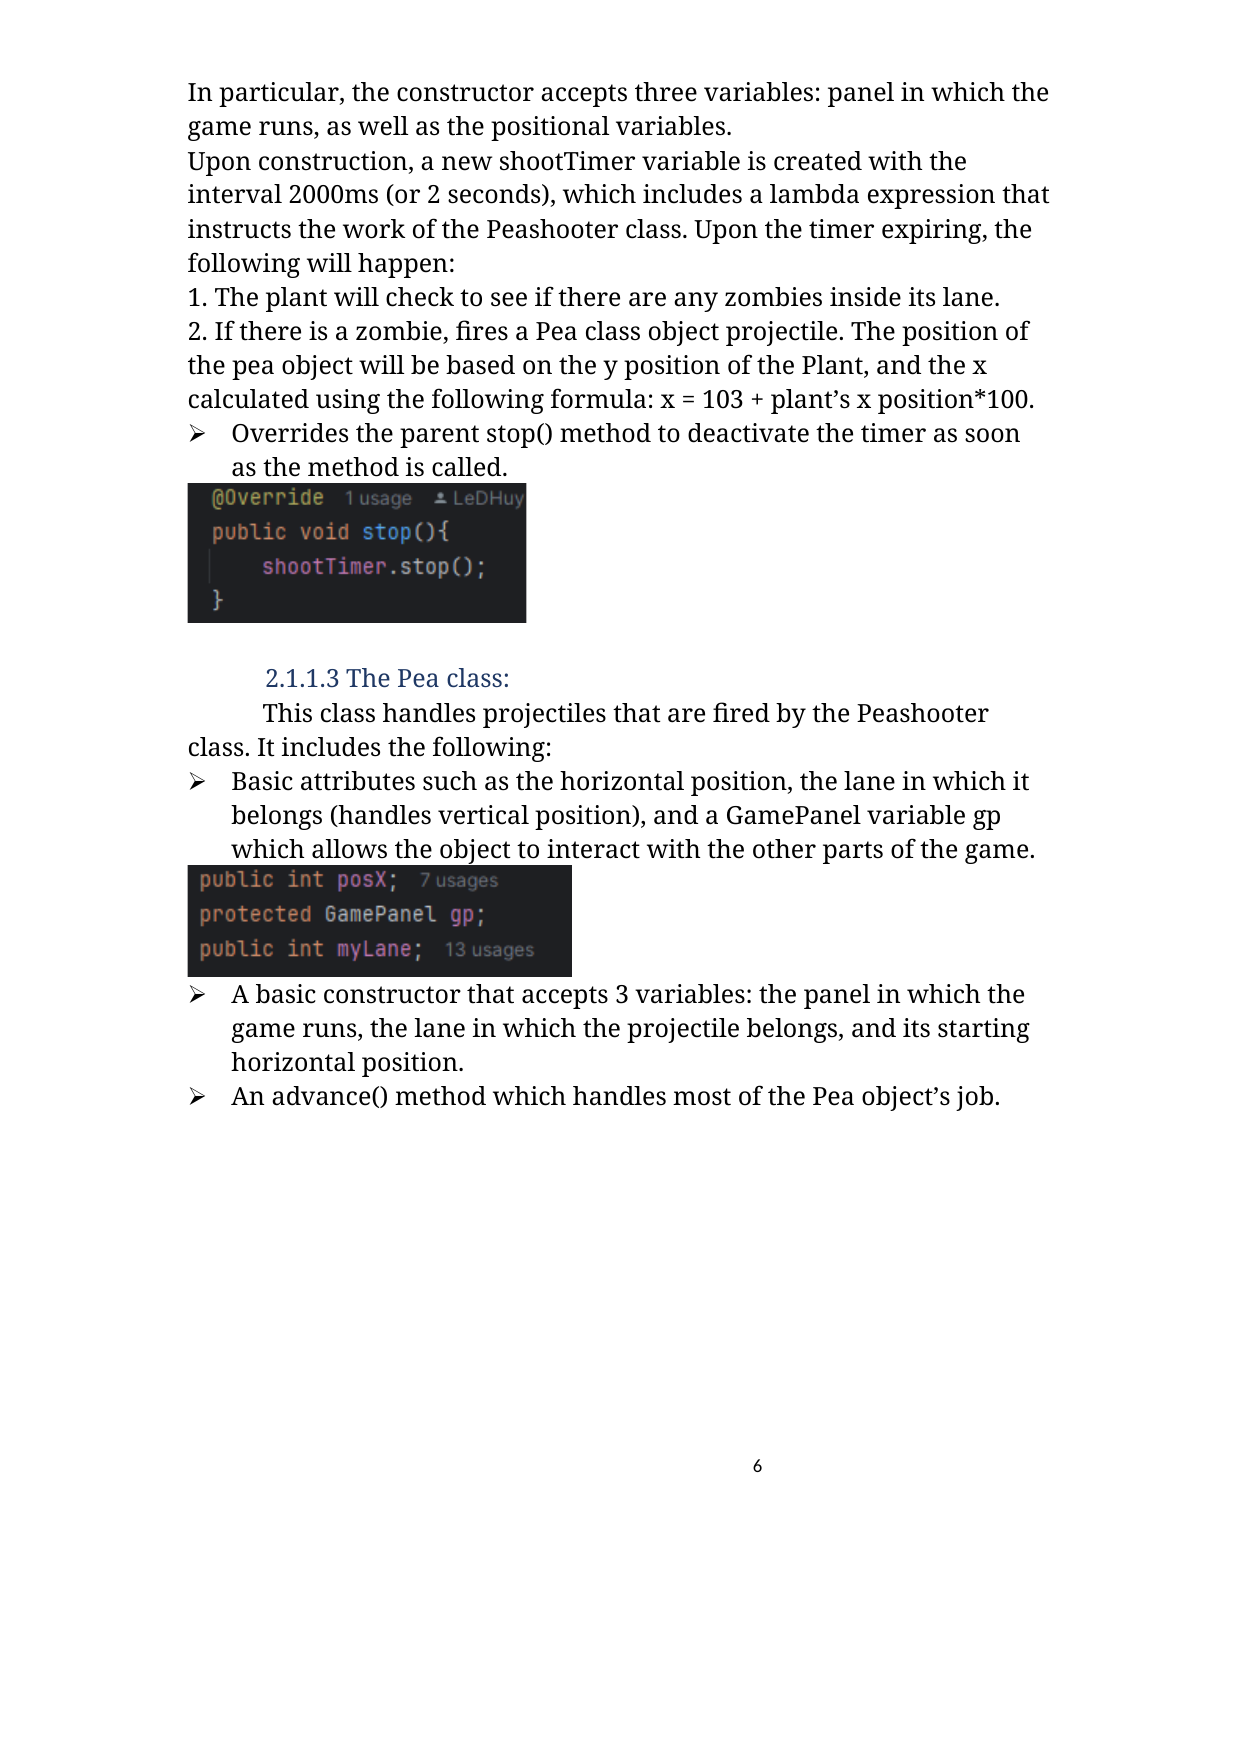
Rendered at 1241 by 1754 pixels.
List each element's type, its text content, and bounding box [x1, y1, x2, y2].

list The plant will check to see if there are any zombies inside its lane. [187, 279, 1053, 313]
text In particular, the constructor accepts three variables: panel in which the game runs, as well as the positional variables. [187, 75, 1053, 143]
list If there is a zombie, fires a Pea class object projectile. The position of the pea object will be based on the y position of the Plant, and the x calculated using the following formula: x = 103 + plant’s x position*100. [187, 313, 1053, 416]
text This class handles projectiles that are fired by the Peashooter class. It includes the following: [187, 695, 1053, 763]
text 2.1.1.3 The Pea class: [187, 661, 1053, 695]
list Basic attributes such as the horizontal position, the lane in which it belongs (handles vertical position), and a GamePanel variable gp which allows the object to interact with the other parts of the game. [187, 763, 1053, 866]
list Overrides the parent stop() method to deactivate the timer as soon as the method is called. [187, 416, 1053, 484]
list A basic constructor that accepts 3 variables: the panel in which the game runs, the lane in which the projectile belongs, and its starting horizontal position. [187, 976, 1053, 1079]
list An advance() method which handles most of the Pea object’s job. [187, 1079, 1053, 1113]
text Upon construction, a new shootTimer variable is created with the interval 2000ms (or 2 seconds), which includes a lambda expression that instructs the work of the Peashooter class. Upon the timer expiring, the following will happen: [187, 143, 1053, 279]
